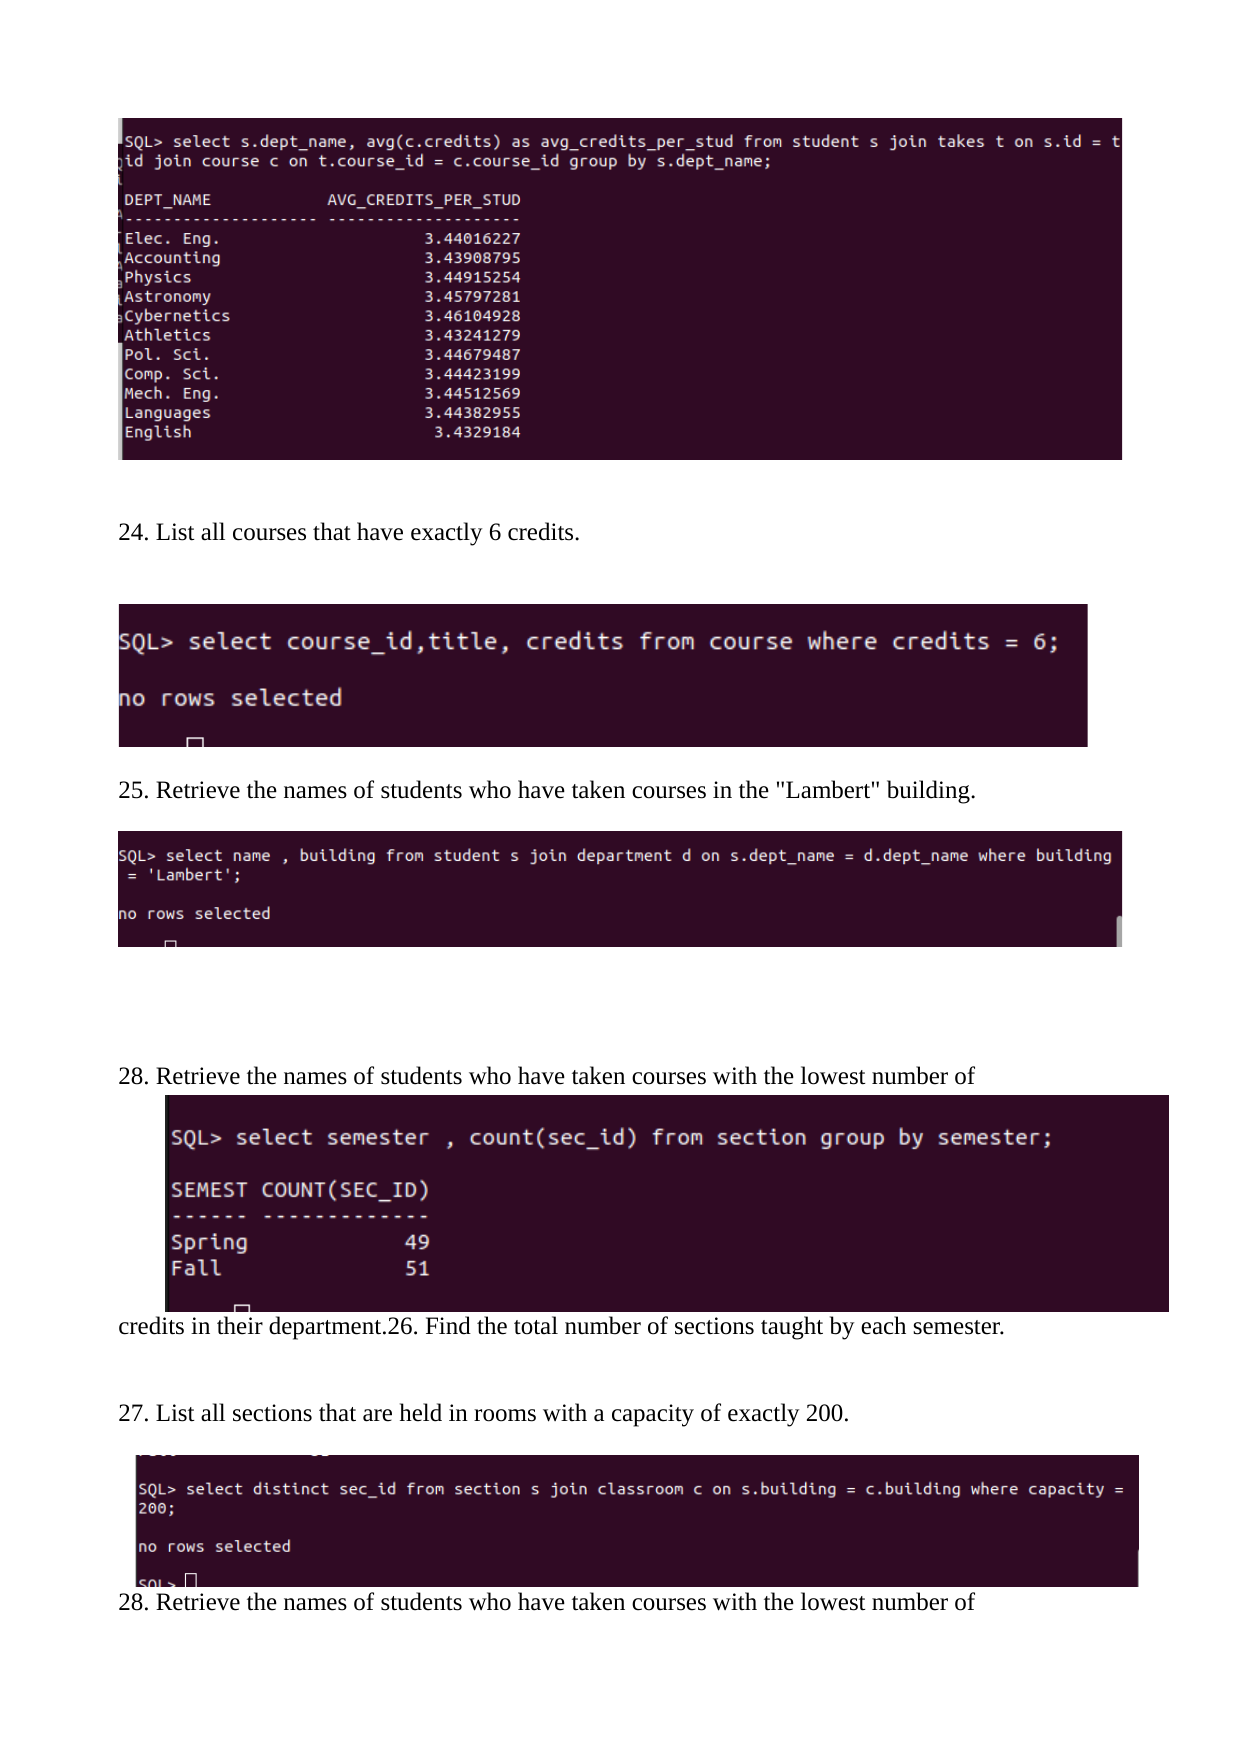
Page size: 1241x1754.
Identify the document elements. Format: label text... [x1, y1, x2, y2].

text 28. Retrieve the names of students who have taken courses with the lowest number of [118, 1455, 1122, 1616]
picture [135, 1455, 1139, 1587]
picture [165, 1095, 1169, 1312]
picture [118, 118, 1123, 460]
picture [118, 831, 1123, 947]
text 24. List all courses that have exactly 6 credits. [118, 517, 1122, 546]
text 28. Retrieve the names of students who have taken courses with the lowest number of [118, 1061, 1122, 1090]
text 25. Retrieve the names of students who have taken courses in the "Lambert" building. [118, 775, 1122, 804]
text credits in their department.26. Find the total number of sections taught by each semester. [118, 1090, 1122, 1340]
picture [118, 604, 1088, 747]
text 27. List all sections that are held in rooms with a capacity of exactly 200. [118, 1398, 1122, 1426]
